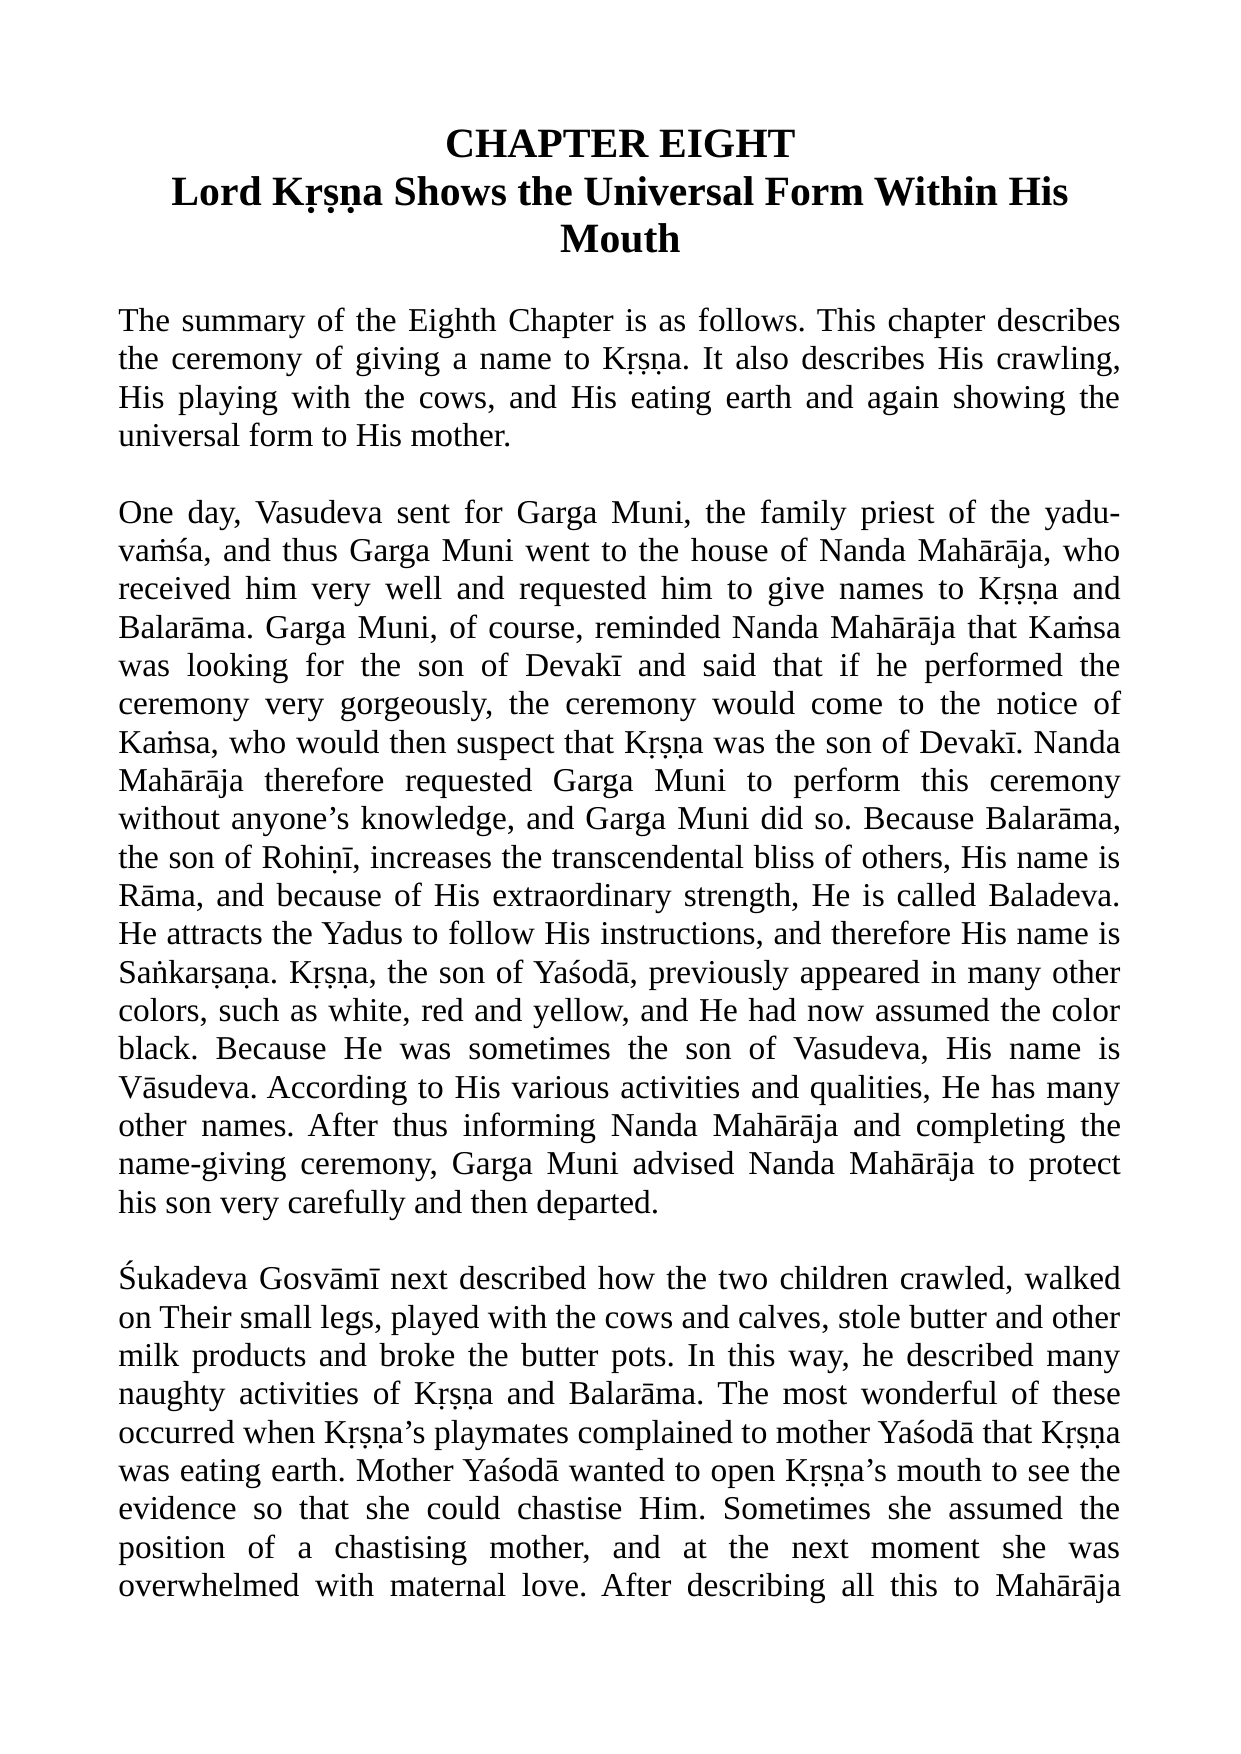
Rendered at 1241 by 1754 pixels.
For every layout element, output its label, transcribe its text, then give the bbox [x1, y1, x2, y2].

text Śukadeva Gosvāmī next described how the two children crawled, walked on Their small legs, played with the cows and calves, stole butter and other milk products and broke the butter pots. In this way, he described many naughty activities of Kṛṣṇa and Balarāma. The most wonderful of these occurred when Kṛṣṇa’s playmates complained to mother Yaśodā that Kṛṣṇa was eating earth. Mother Yaśodā wanted to open Kṛṣṇa’s mouth to see the evidence so that she could chastise Him. Sometimes she assumed the position of a chastising mother, and at the next moment she was overwhelmed with maternal love. After describing all this to Mahārāja [118, 1258, 1122, 1603]
text The summary of the Eighth Chapter is as follows. This chapter describes the ceremony of giving a name to Kṛṣṇa. It also describes His crawling, His playing with the cows, and His eating earth and again showing the universal form to His mother. [118, 300, 1122, 453]
text Lord Kṛṣṇa Shows the Universal Form Within His Mouth [118, 166, 1122, 262]
text CHAPTER EIGHT [118, 118, 1122, 166]
text One day, Vasudeva sent for Garga Muni, the family priest of the yadu-vaṁśa, and thus Garga Muni went to the house of Nanda Mahārāja, who received him very well and requested him to give names to Kṛṣṇa and Balarāma. Garga Muni, of course, reminded Nanda Mahārāja that Kaṁsa was looking for the son of Devakī and said that if he performed the ceremony very gorgeously, the ceremony would come to the notice of Kaṁsa, who would then suspect that Kṛṣṇa was the son of Devakī. Nanda Mahārāja therefore requested Garga Muni to perform this ceremony without anyone’s knowledge, and Garga Muni did so. Because Balarāma, the son of Rohiṇī, increases the transcendental bliss of others, His name is Rāma, and because of His extraordinary strength, He is called Baladeva. He attracts the Yadus to follow His instructions, and therefore His name is Saṅkarṣaṇa. Kṛṣṇa, the son of Yaśodā, previously appeared in many other colors, such as white, red and yellow, and He had now assumed the color black. Because He was sometimes the son of Vasudeva, His name is Vāsudeva. According to His various activities and qualities, He has many other names. After thus informing Nanda Mahārāja and completing the name-giving ceremony, Garga Muni advised Nanda Mahārāja to protect his son very carefully and then departed. [118, 492, 1122, 1220]
